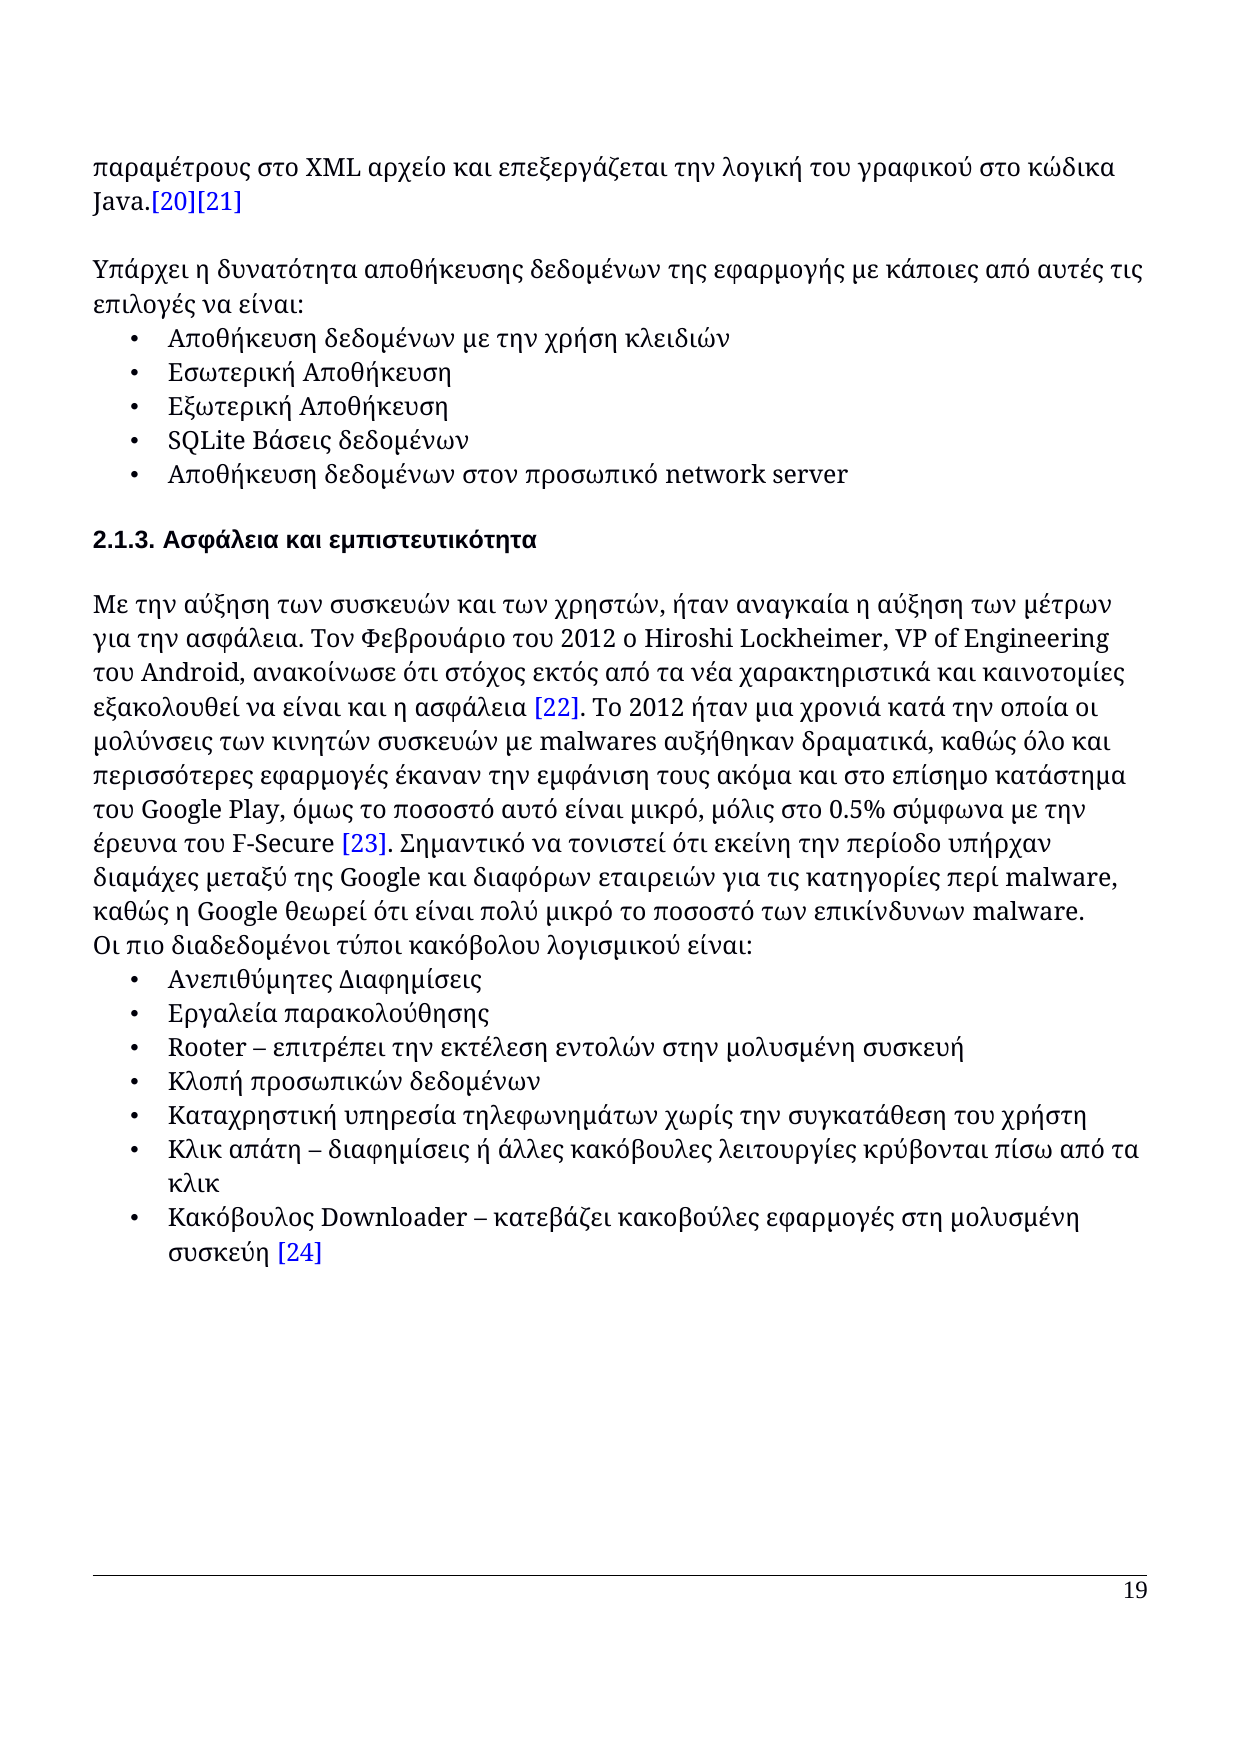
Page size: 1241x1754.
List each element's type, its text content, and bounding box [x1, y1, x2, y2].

text 2.1.3. Ασφάλεια και εμπιστευτικότητα [93, 525, 1147, 553]
list Κλοπή προσωπικών δεδομένων [130, 1064, 1147, 1098]
text Υπάρχει η δυνατότητα αποθήκευσης δεδομένων της εφαρμογής με κάποιες από αυτές τις επιλογές να είναι: [93, 252, 1147, 320]
list SQLite Βάσεις δεδομένων [130, 422, 1147, 457]
text Οι πιο διαδεδομένοι τύποι κακόβολου λογισμικού είναι: [93, 928, 1147, 962]
list Εργαλεία παρακολούθησης [130, 996, 1147, 1030]
list Αποθήκευση δεδομένων στον προσωπικό network server [130, 457, 1147, 491]
list Κακόβουλος Downloader – κατεβάζει κακοβούλες εφαρμογές στη μολυσμένη συσκεύη [24] [130, 1200, 1147, 1268]
text Με την αύξηση των συσκευών και των χρηστών, ήταν αναγκαία η αύξηση των μέτρων για την ασφάλεια. Τον Φεβρουάριο του 2012 ο Hiroshi Lockheimer, VP of Engineering του Android, ανακοίνωσε ότι στόχος εκτός από τα νέα χαρακτηριστικά και καινοτομίες εξακολουθεί να είναι και η ασφάλεια [22]. Το 2012 ήταν μια χρονιά κατά την οποία οι μολύνσεις των κινητών συσκευών με malwares αυξήθηκαν δραματικά, καθώς όλο και περισσότερες εφαρμογές έκαναν την εμφάνιση τους ακόμα και στο επίσημο κατάστημα του Google Play, όμως το ποσοστό αυτό είναι μικρό, μόλις στο 0.5% σύμφωνα με την έρευνα του F-Secure [23]. Σημαντικό να τονιστεί ότι εκείνη την περίοδο υπήρχαν διαμάχες μεταξύ της Google και διαφόρων εταιρειών για τις κατηγορίες περί malware, καθώς η Google θεωρεί ότι είναι πολύ μικρό το ποσοστό των επικίνδυνων malware. [93, 587, 1147, 928]
list Rooter – επιτρέπει την εκτέλεση εντολών στην μολυσμένη συσκευή [130, 1030, 1147, 1064]
text παραμέτρους στο XML αρχείο και επεξεργάζεται την λογική του γραφικού στο κώδικα Java.[20][21] [93, 150, 1147, 218]
list Ανεπιθύμητες Διαφημίσεις [130, 962, 1147, 996]
list Εξωτερική Αποθήκευση [130, 388, 1147, 422]
list Κλικ απάτη – διαφημίσεις ή άλλες κακόβουλες λειτουργίες κρύβονται πίσω από τα κλικ [130, 1132, 1147, 1200]
list Αποθήκευση δεδομένων με την χρήση κλειδιών [130, 320, 1147, 354]
list Kαταχρηστική υπηρεσία τηλεφωνημάτων χωρίς την συγκατάθεση του χρήστη [130, 1098, 1147, 1132]
list Εσωτερική Αποθήκευση [130, 354, 1147, 388]
